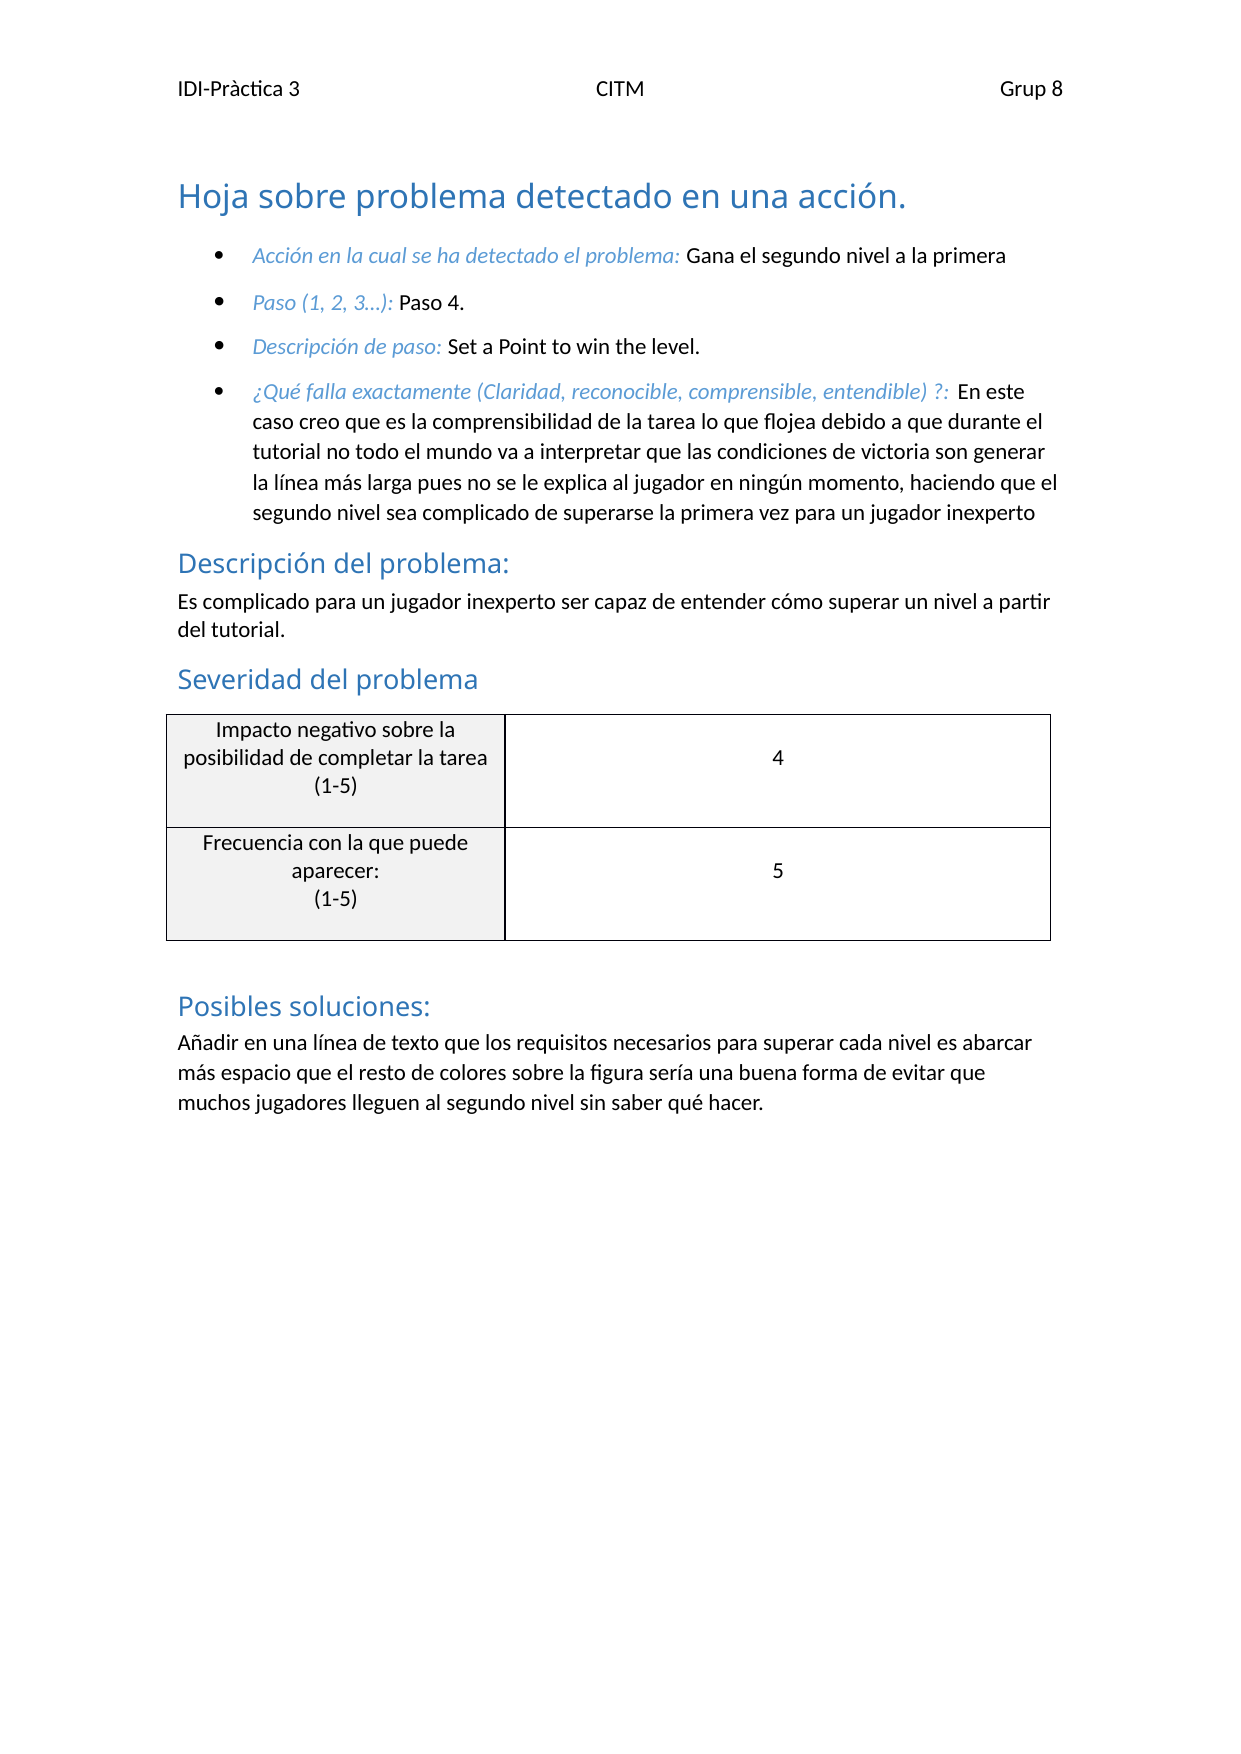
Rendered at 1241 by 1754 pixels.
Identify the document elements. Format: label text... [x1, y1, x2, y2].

table_cell 5 [506, 828, 1050, 940]
text Es complicado para un jugador inexperto ser capaz de entender cómo superar un nivel a partir del tutorial. [177, 587, 1063, 643]
list ¿Qué falla exactamente (Claridad, reconocible, comprensible, entendible) ?: En este caso creo que es la comprensibilidad de la tarea lo que flojea debido a que durante el tutorial no todo el mundo va a interpretar que las condiciones de victoria son generar la línea más larga pues no se le explica al jugador en ningún momento, haciendo que el segundo nivel sea complicado de superarse la primera vez para un jugador inexperto [215, 377, 1063, 526]
text Severidad del problema [177, 660, 1063, 697]
text Añadir en una línea de texto que los requisitos necesarios para superar cada nivel es abarcar más espacio que el resto de colores sobre la figura sería una buena forma de evitar que muchos jugadores lleguen al segundo nivel sin saber qué hacer. [177, 1028, 1063, 1116]
list Descripción de paso: Set a Point to win the level. [215, 332, 1063, 360]
list Paso (1, 2, 3…): Paso 4. [215, 288, 1063, 316]
subtitle Posibles soluciones: [177, 988, 1063, 1025]
table_header 4 [506, 715, 1050, 827]
subtitle Hoja sobre problema detectado en una acción. [177, 173, 1063, 218]
subtitle Descripción del problema: [177, 545, 1063, 582]
table_cell Frecuencia con la que puede aparecer: (1-5) [167, 828, 504, 940]
list Acción en la cual se ha detectado el problema: Gana el segundo nivel a la primera [215, 241, 1063, 269]
table_header Impacto negativo sobre la posibilidad de completar la tarea (1-5) [167, 715, 504, 827]
